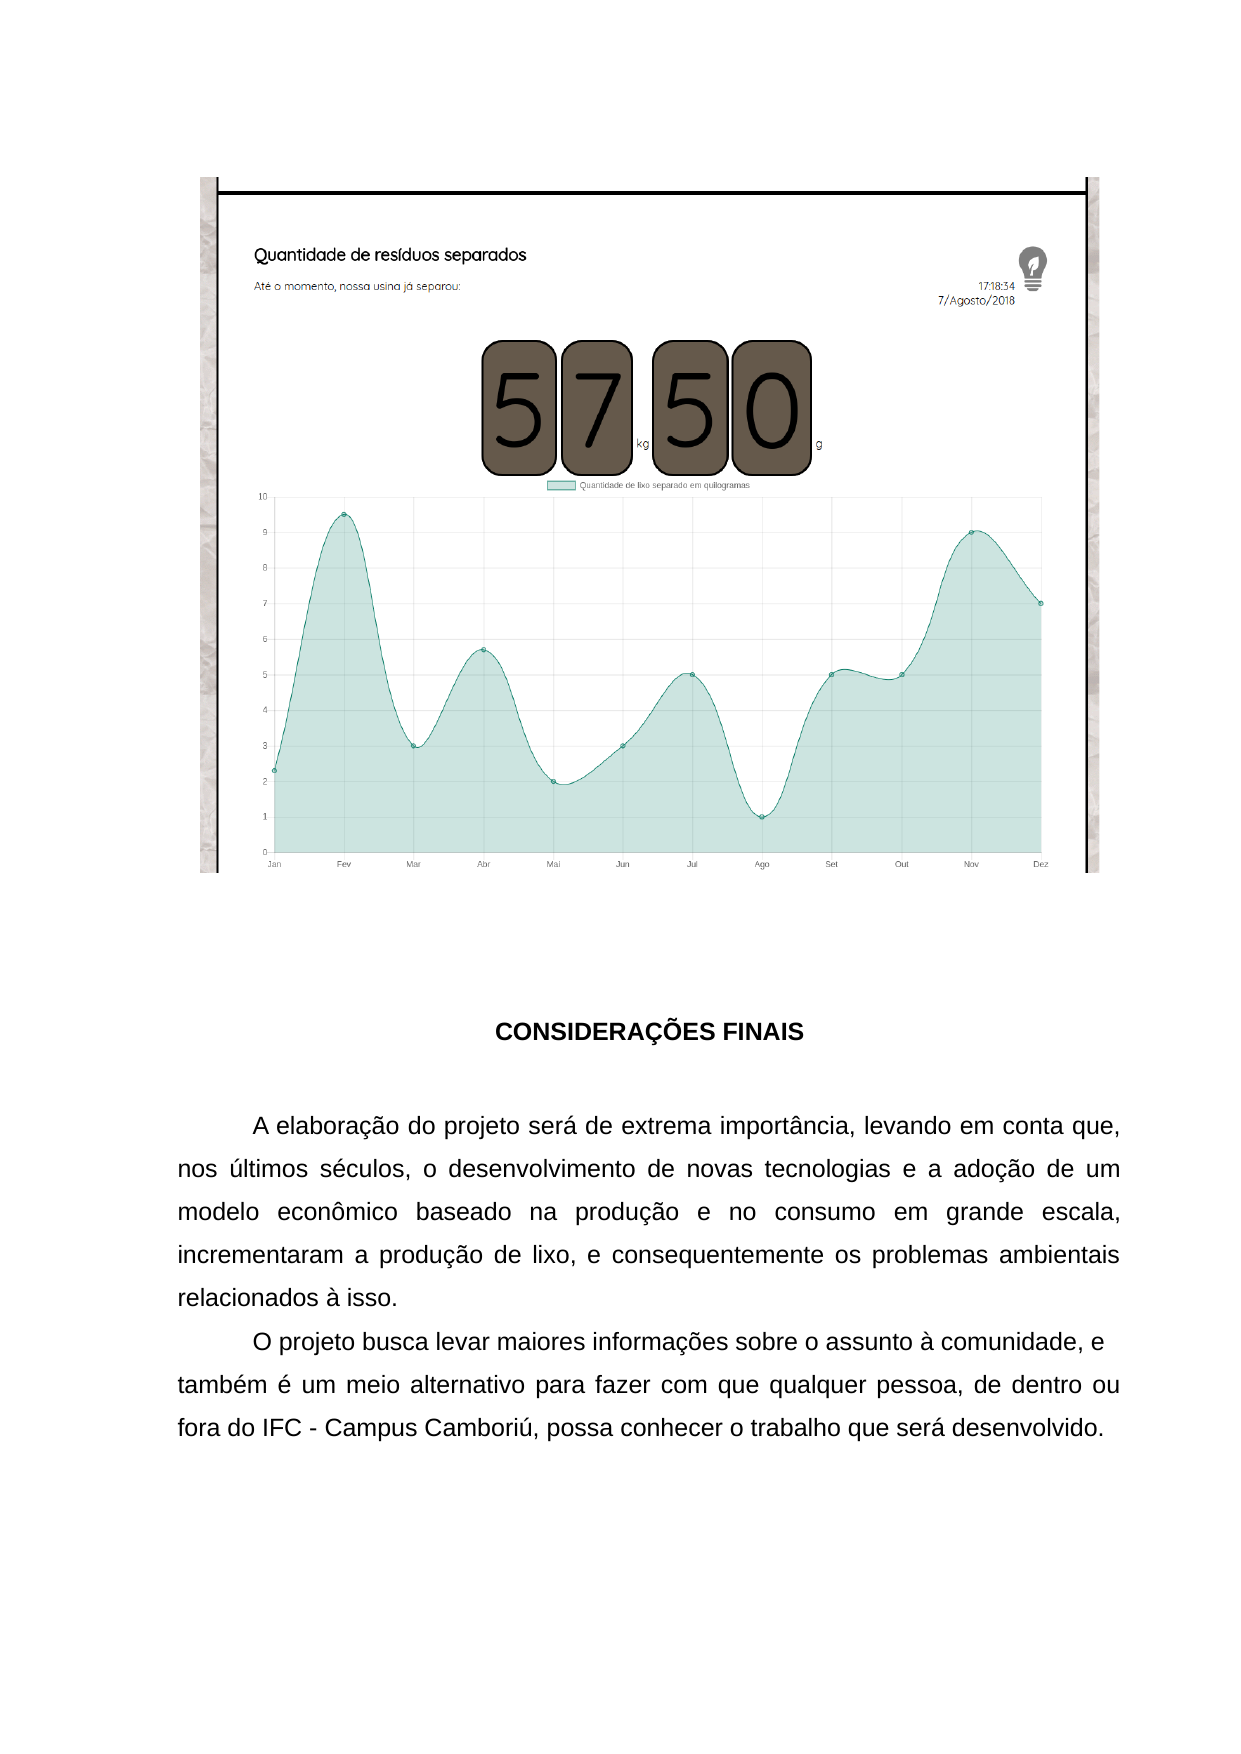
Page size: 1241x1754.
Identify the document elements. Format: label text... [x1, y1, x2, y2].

picture [200, 177, 1100, 873]
text A elaboração do projeto será de extrema importância, levando em conta que, nos últimos séculos, o desenvolvimento de novas tecnologias e a adoção de um modelo econômico baseado na produção e no consumo em grande escala, incrementaram a produção de lixo, e consequentemente os problemas ambientais relacionados à isso. [177, 1111, 1122, 1312]
text também é um meio alternativo para fazer com que qualquer pessoa, de dentro ou fora do IFC - Campus Camboriú, possa conhecer o trabalho que será desenvolvido. [177, 1369, 1122, 1441]
text CONSIDERAÇÕES FINAIS [177, 1017, 1122, 1045]
text O projeto busca levar maiores informações sobre o assunto à comunidade, e [177, 1326, 1122, 1355]
